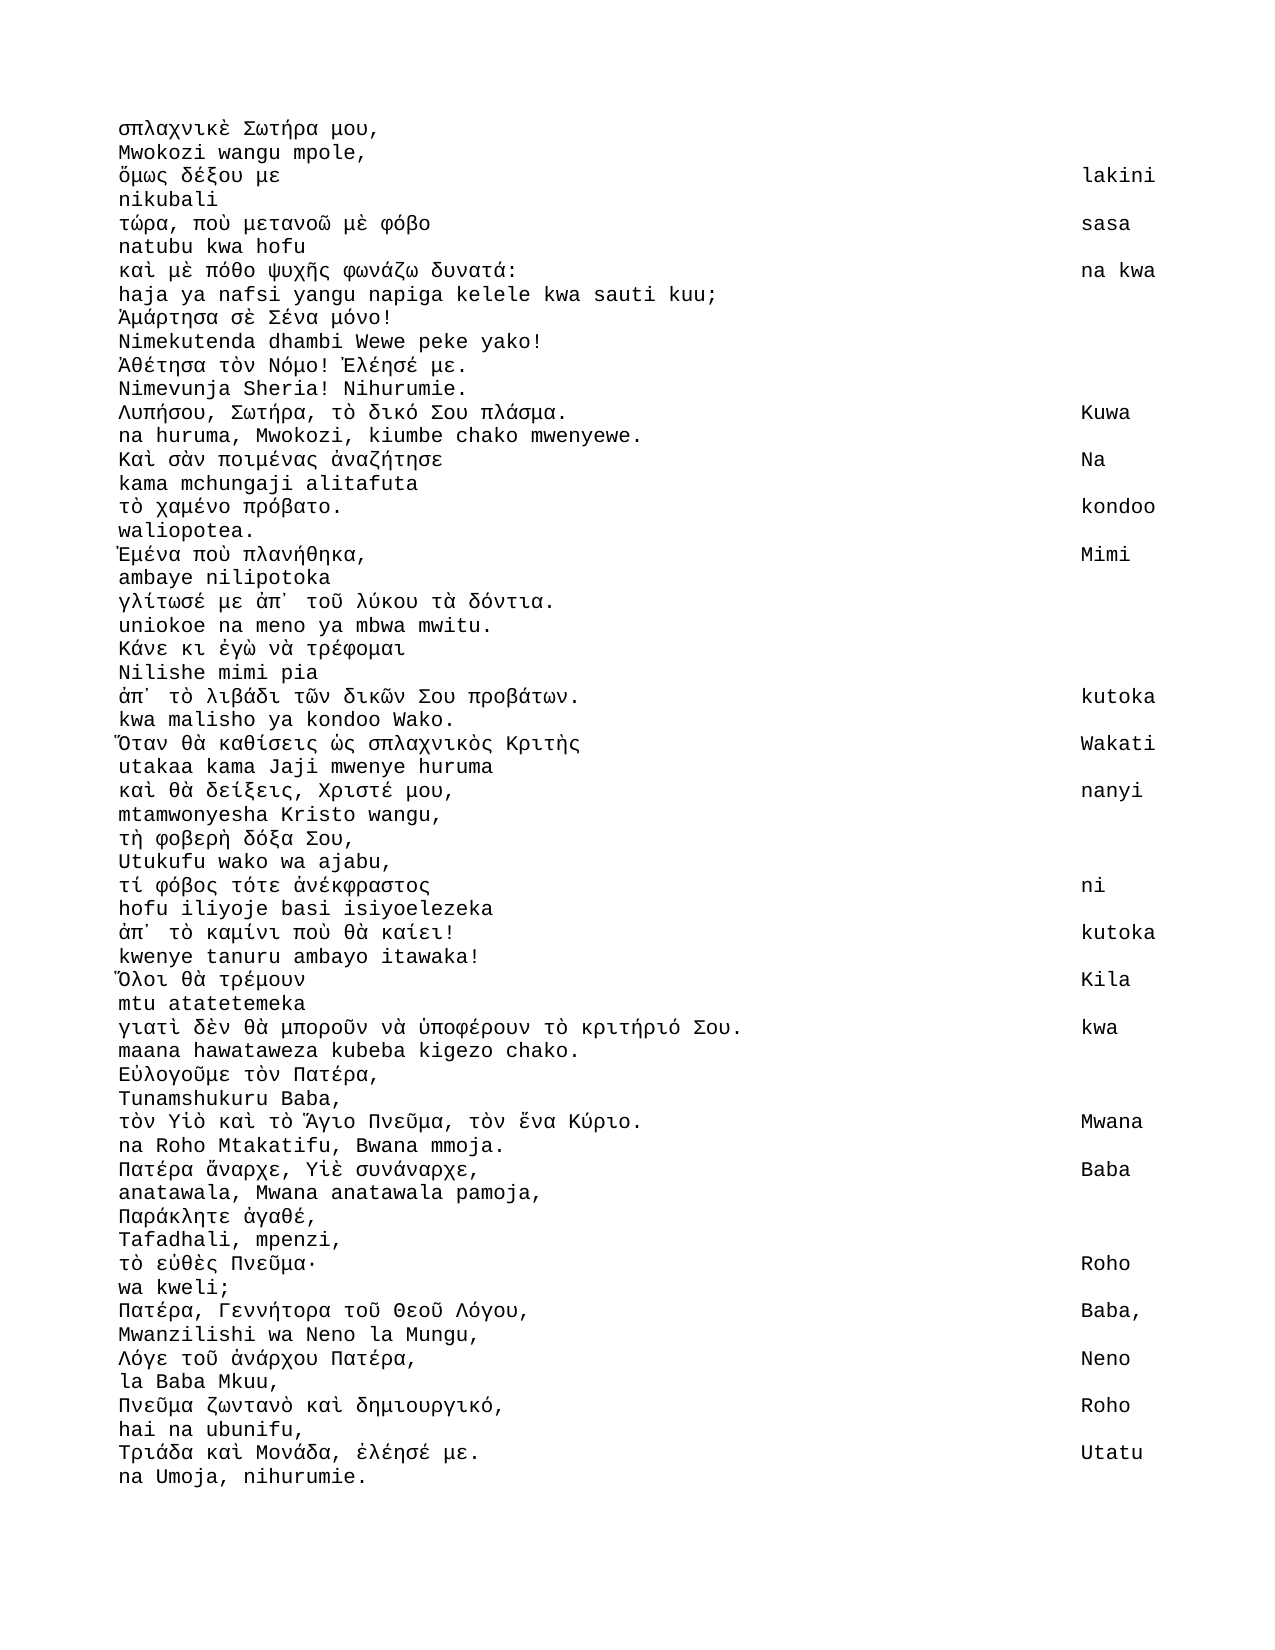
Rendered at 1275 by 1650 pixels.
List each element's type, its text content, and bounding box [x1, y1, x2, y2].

text ἀπ᾿ τὸ καμίνι ποὺ θὰ καίει! kutoka kwenye tanuru ambayo itawaka! [118, 922, 1157, 969]
text τὸν Υἱὸ καὶ τὸ Ἅγιο Πνεῦμα, τὸν ἕνα Κύριο. Mwana na Roho Mtakatifu, Bwana mmoja. [118, 1111, 1157, 1158]
text Ἁμάρτησα σὲ Σένα μόνο! Nimekutenda dhambi Wewe peke yako! [118, 307, 1157, 354]
text Ἐμένα ποὺ πλανήθηκα, Mimi ambaye nilipotoka [118, 544, 1157, 591]
text Εὐλογοῦμε τὸν Πατέρα, Tunamshukuru Baba, [118, 1064, 1157, 1111]
text ἀπ᾿ τὸ λιβάδι τῶν δικῶν Σου προβάτων. kutoka kwa malisho ya kondoo Wako. [118, 686, 1157, 733]
text Ὅταν θὰ καθίσεις ὡς σπλαχνικὸς Κριτὴς Wakati utakaa kama Jaji mwenye huruma [118, 733, 1157, 780]
text τὸ χαμένο πρόβατο. kondoo waliopotea. [118, 496, 1157, 544]
text γλίτωσέ με ἀπ᾿ τοῦ λύκου τὰ δόντια. uniokoe na meno ya mbwa mwitu. [118, 591, 1157, 638]
text Πνεῦμα ζωντανὸ καὶ δημιουργικό, Roho hai na ubunifu, [118, 1395, 1157, 1442]
text Ἀθέτησα τὸν Νόμο! Ἐλέησέ με. Nimevunja Sheria! Nihurumie. [118, 354, 1157, 402]
text Ὅλοι θὰ τρέμουν Kila mtu atatetemeka [118, 969, 1157, 1017]
text Πατέρα, Γεννήτορα τοῦ Θεοῦ Λόγου, Baba, Mwanzilishi wa Neno la Mungu, [118, 1300, 1157, 1348]
text Λόγε τοῦ ἀνάρχου Πατέρα, Neno la Baba Mkuu, [118, 1348, 1157, 1395]
text τὴ φοβερὴ δόξα Σου, Utukufu wako wa ajabu, [118, 827, 1157, 875]
text Πατέρα ἄναρχε, Υἱὲ συνάναρχε, Baba anatawala, Mwana anatawala pamoja, [118, 1158, 1157, 1206]
text Παράκλητε ἀγαθέ, Tafadhali, mpenzi, [118, 1206, 1157, 1253]
text Καὶ σὰν ποιμένας ἀναζήτησε Na kama mchungaji alitafuta [118, 449, 1157, 496]
text Κάνε κι ἐγὼ νὰ τρέφομαι Nilishe mimi pia [118, 638, 1157, 686]
text Λυπήσου, Σωτήρα, τὸ δικό Σου πλάσμα. Kuwa na huruma, Mwokozi, kiumbe chako mwenyewe. [118, 402, 1157, 449]
text γιατὶ δὲν θὰ μποροῦν νὰ ὑποφέρουν τὸ κριτήριό Σου. kwa maana hawataweza kubeba kigezo chako. [118, 1017, 1157, 1064]
text Τριάδα καὶ Μονάδα, ἐλέησέ με. Utatu na Umoja, nihurumie. [118, 1442, 1157, 1489]
text τὸ εὐθὲς Πνεῦμα· Roho wa kweli; [118, 1253, 1157, 1300]
text καὶ θὰ δείξεις, Χριστέ μου, nanyi mtamwonyesha Kristo wangu, [118, 780, 1157, 827]
text καὶ μὲ πόθο ψυχῆς φωνάζω δυνατά: na kwa haja ya nafsi yangu napiga kelele kwa sauti kuu; [118, 260, 1157, 307]
text τί φόβος τότε ἀνέκφραστος ni hofu iliyoje basi isiyoelezeka [118, 875, 1157, 922]
text τώρα, ποὺ μετανοῶ μὲ φόβο sasa natubu kwa hofu [118, 213, 1157, 260]
text σπλαχνικὲ Σωτήρα μου, Mwokozi wangu mpole, [118, 118, 1157, 165]
text ὅμως δέξου με lakini nikubali [118, 165, 1157, 213]
